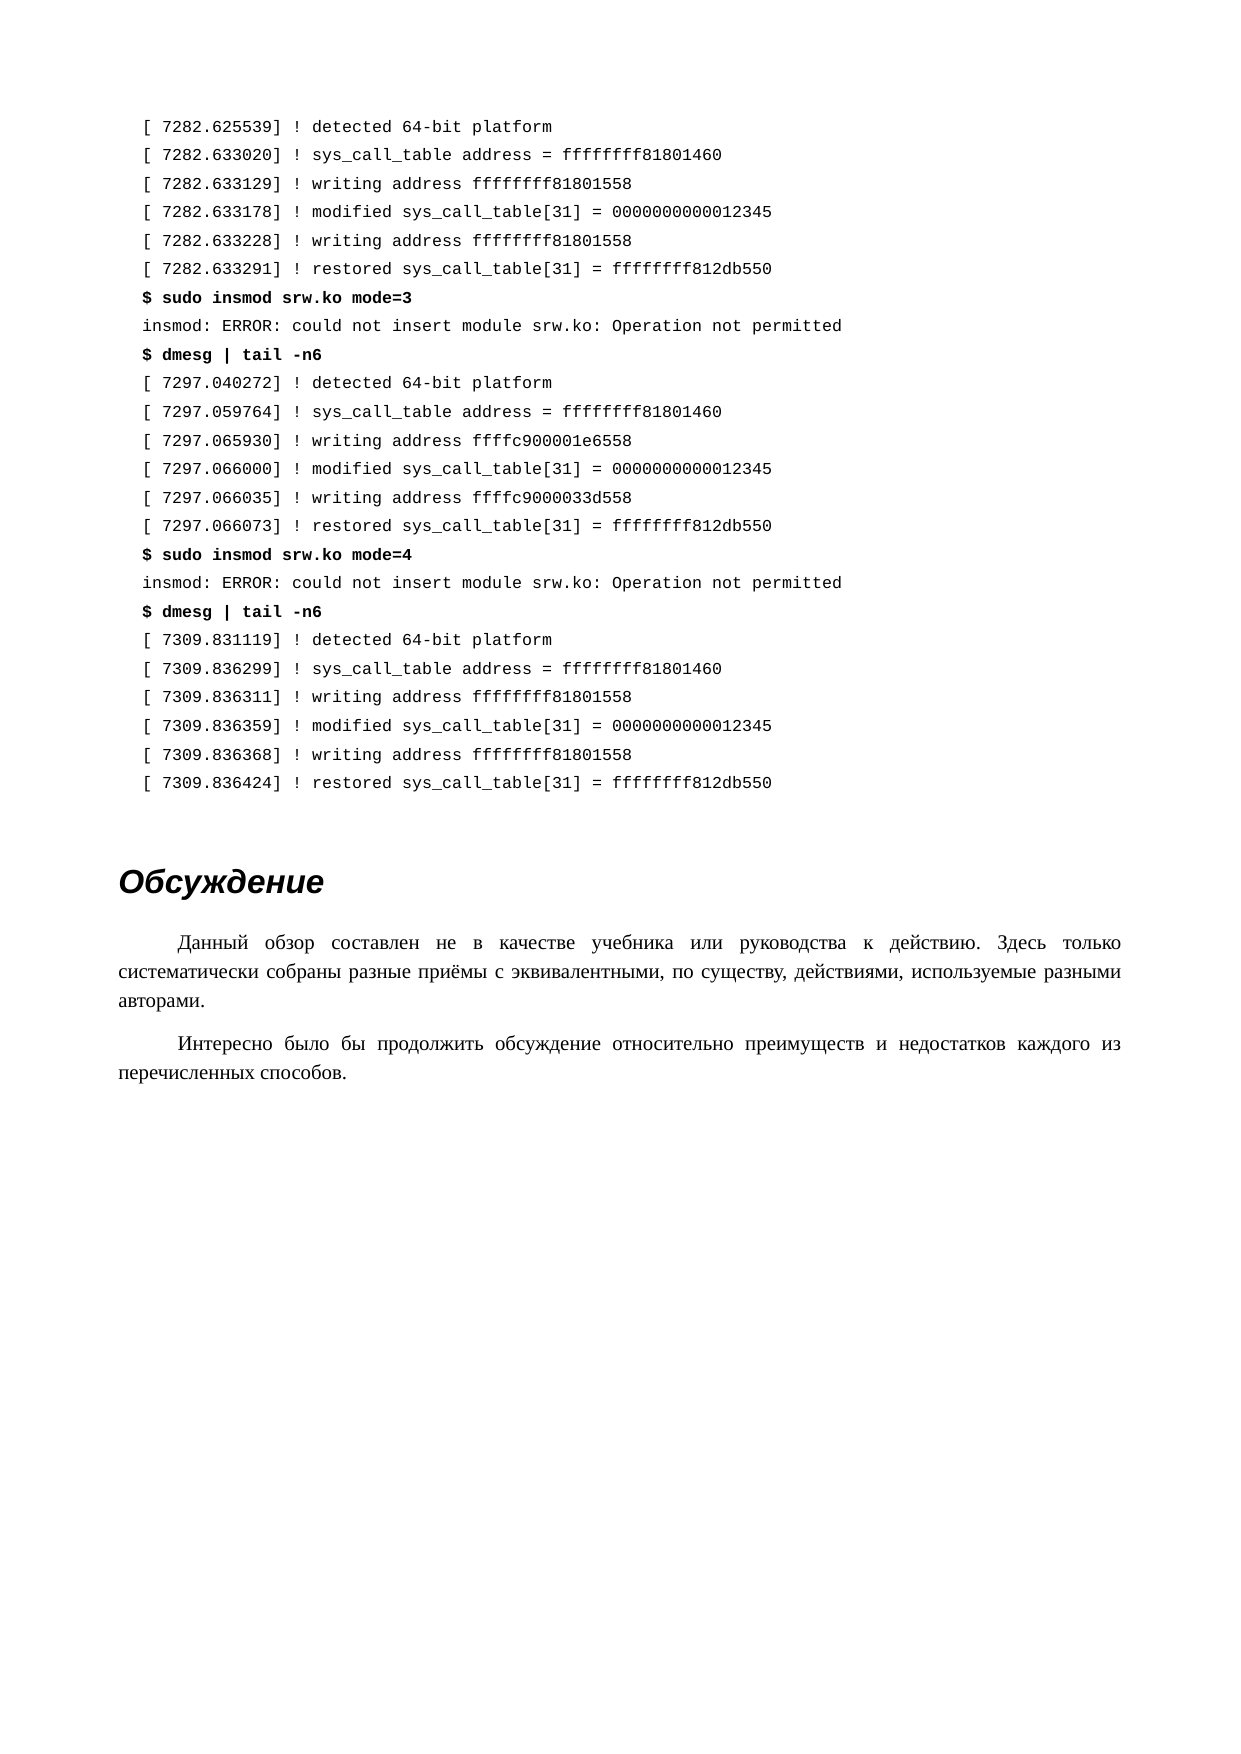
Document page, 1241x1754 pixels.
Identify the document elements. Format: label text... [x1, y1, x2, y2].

text Интересно было бы продолжить обсуждение относительно преимуществ и недостатков каждого из перечисленных способов. [118, 1031, 1122, 1084]
text Данный обзор составлен не в качестве учебника или руководства к действию. Здесь только систематически собраны разные приёмы с эквивалентными, по существу, действиями, используемые разными авторами. [118, 930, 1122, 1012]
text [ 7309.836299] ! sys_call_table address = ffffffff81801460 [142, 660, 1122, 679]
text $ dmesg | tail -n6 [142, 603, 1122, 622]
text [ 7282.633228] ! writing address ffffffff81801558 [142, 232, 1122, 251]
text [ 7297.066000] ! modified sys_call_table[31] = 0000000000012345 [142, 461, 1122, 479]
text [ 7297.059764] ! sys_call_table address = ffffffff81801460 [142, 403, 1122, 422]
subtitle Обсуждение [118, 862, 1122, 901]
text $ sudo insmod srw.ko mode=3 [142, 289, 1122, 308]
text [ 7282.633129] ! writing address ffffffff81801558 [142, 175, 1122, 194]
text [ 7297.065930] ! writing address ffffc900001e6558 [142, 432, 1122, 451]
text [ 7309.836311] ! writing address ffffffff81801558 [142, 689, 1122, 708]
text [ 7309.836424] ! restored sys_call_table[31] = ffffffff812db550 [142, 774, 1122, 793]
text [ 7297.066035] ! writing address ffffc9000033d558 [142, 489, 1122, 508]
text insmod: ERROR: could not insert module srw.ko: Operation not permitted [142, 575, 1122, 594]
text $ sudo insmod srw.ko mode=4 [142, 546, 1122, 565]
text insmod: ERROR: could not insert module srw.ko: Operation not permitted [142, 318, 1122, 337]
text [ 7282.633020] ! sys_call_table address = ffffffff81801460 [142, 147, 1122, 166]
text [ 7297.040272] ! detected 64-bit platform [142, 375, 1122, 394]
text [ 7309.836359] ! modified sys_call_table[31] = 0000000000012345 [142, 717, 1122, 736]
text $ dmesg | tail -n6 [142, 346, 1122, 365]
text [ 7297.066073] ! restored sys_call_table[31] = ffffffff812db550 [142, 518, 1122, 537]
text [ 7309.831119] ! detected 64-bit platform [142, 632, 1122, 651]
text [ 7282.633291] ! restored sys_call_table[31] = ffffffff812db550 [142, 261, 1122, 280]
text [ 7309.836368] ! writing address ffffffff81801558 [142, 746, 1122, 765]
text [ 7282.625539] ! detected 64-bit platform [142, 118, 1122, 137]
text [ 7282.633178] ! modified sys_call_table[31] = 0000000000012345 [142, 204, 1122, 223]
